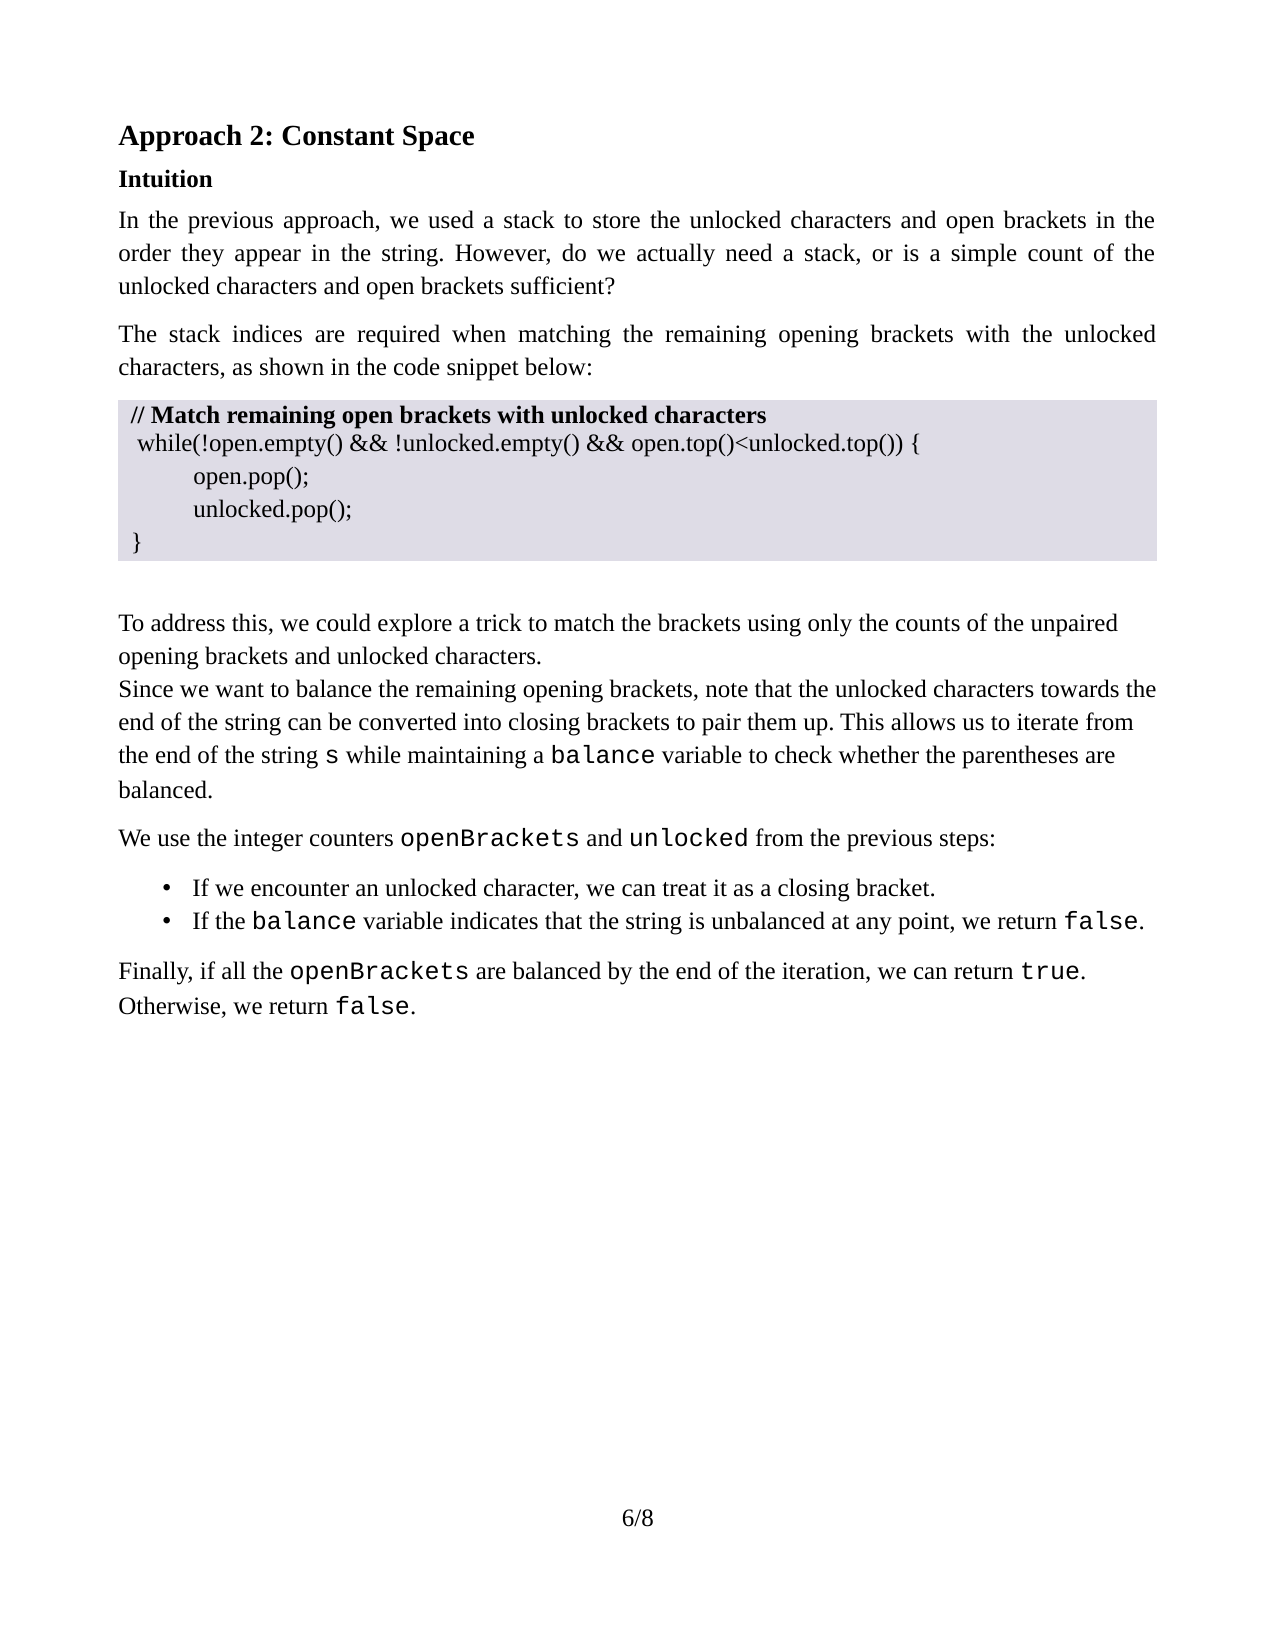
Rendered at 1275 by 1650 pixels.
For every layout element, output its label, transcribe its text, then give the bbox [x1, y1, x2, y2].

text We use the integer counters openBrackets and unlocked from the previous steps: [118, 823, 1157, 854]
list If the balance variable indicates that the string is unbalanced at any point, we return false. [162, 906, 1157, 937]
text Since we want to balance the remaining opening brackets, note that the unlocked characters towards the end of the string can be converted into closing brackets to pair them up. This allows us to iterate from the end of the string s while maintaining a balance variable to check whether the parentheses are balanced. [118, 674, 1157, 804]
subtitle Approach 2: Constant Space [118, 118, 1157, 152]
table_header // Match remaining open brackets with unlocked characters while(!open.empty() && !unlocked.empty() && open.top()<unlocked.top()) { open.pop(); unlocked.pop(); } [118, 400, 1157, 561]
text To address this, we could explore a trick to match the brackets using only the counts of the unpaired opening brackets and unlocked characters. [118, 608, 1157, 670]
text Finally, if all the openBrackets are balanced by the end of the iteration, we can return true. Otherwise, we return false. [118, 956, 1157, 1022]
text In the previous approach, we used a stack to store the unlocked characters and open brackets in the order they appear in the string. However, do we actually need a stack, or is a simple count of the unlocked characters and open brackets sufficient? [118, 205, 1157, 300]
text The stack indices are required when matching the remaining opening brackets with the unlocked characters, as shown in the code snippet below: [118, 319, 1157, 381]
list If we encounter an unlocked character, we can treat it as a closing bracket. [162, 873, 1157, 902]
subtitle Intuition [118, 164, 1157, 193]
